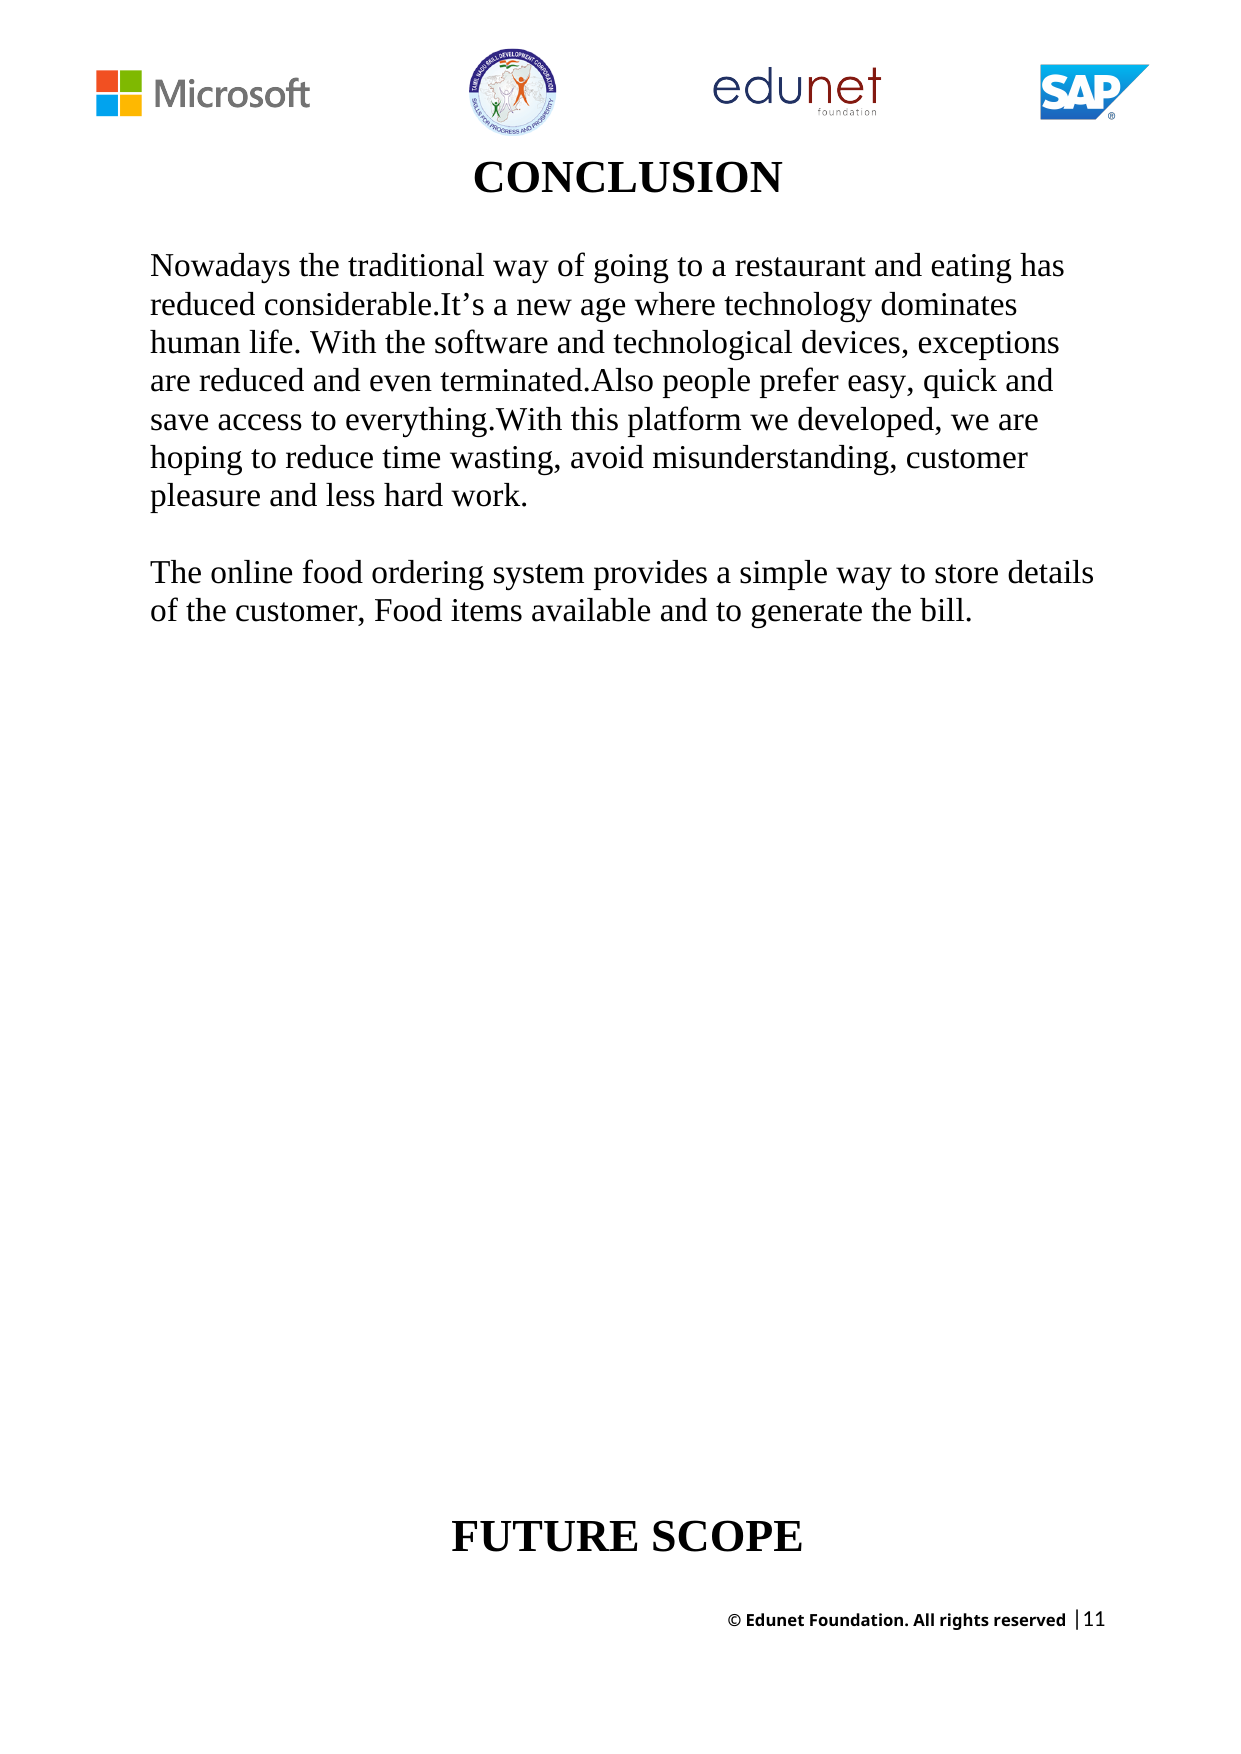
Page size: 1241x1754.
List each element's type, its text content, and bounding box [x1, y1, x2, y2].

text CONCLUSION [150, 150, 1105, 203]
text The online food ordering system provides a simple way to store details of the customer, Food items available and to generate the bill. [150, 552, 1105, 629]
text Nowadays the traditional way of going to a restaurant and eating has reduced considerable.It’s a new age where technology dominates human life. With the software and technological devices, exceptions are reduced and even terminated.Also people prefer easy, quick and save access to everything.With this platform we developed, we are hoping to reduce time wasting, avoid misunderstanding, customer pleasure and less hard work. [150, 246, 1105, 514]
text FUTURE SCOPE [150, 1509, 1105, 1561]
